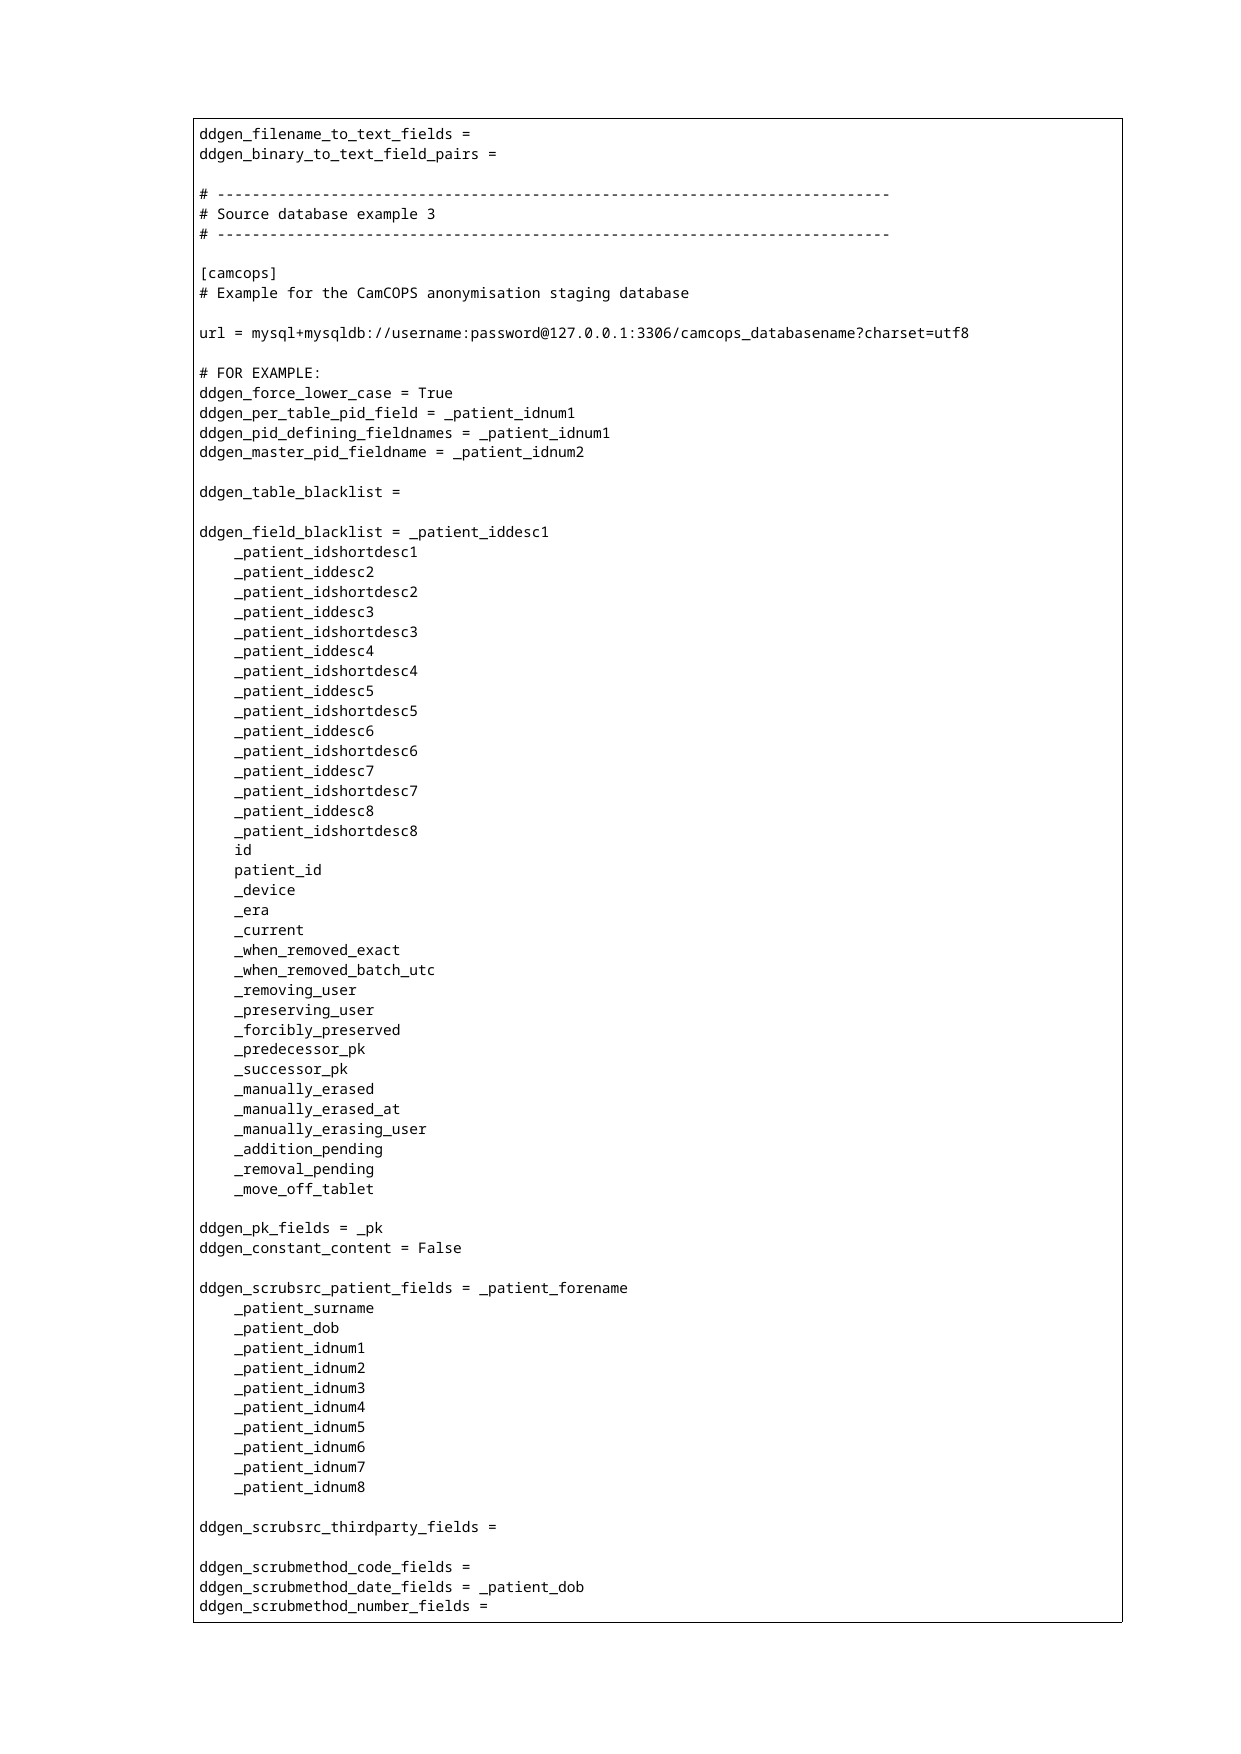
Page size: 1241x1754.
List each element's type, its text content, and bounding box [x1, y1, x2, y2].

table_header ddgen_filename_to_text_fields = ddgen_binary_to_text_field_pairs = # ----------------------------------------------------------------------------- # Source database example 3 # ----------------------------------------------------------------------------- [camcops] # Example for the CamCOPS anonymisation staging database url = mysql+mysqldb://username:password@127.0.0.1:3306/camcops_databasename?charset=utf8 # FOR EXAMPLE: ddgen_force_lower_case = True ddgen_per_table_pid_field = _patient_idnum1 ddgen_pid_defining_fieldnames = _patient_idnum1 ddgen_master_pid_fieldname = _patient_idnum2 ddgen_table_blacklist = ddgen_field_blacklist = _patient_iddesc1 _patient_idshortdesc1 _patient_iddesc2 _patient_idshortdesc2 _patient_iddesc3 _patient_idshortdesc3 _patient_iddesc4 _patient_idshortdesc4 _patient_iddesc5 _patient_idshortdesc5 _patient_iddesc6 _patient_idshortdesc6 _patient_iddesc7 _patient_idshortdesc7 _patient_iddesc8 _patient_idshortdesc8 id patient_id _device _era _current _when_removed_exact _when_removed_batch_utc _removing_user _preserving_user _forcibly_preserved _predecessor_pk _successor_pk _manually_erased _manually_erased_at _manually_erasing_user _addition_pending _removal_pending _move_off_tablet ddgen_pk_fields = _pk ddgen_constant_content = False ddgen_scrubsrc_patient_fields = _patient_forename _patient_surname _patient_dob _patient_idnum1 _patient_idnum2 _patient_idnum3 _patient_idnum4 _patient_idnum5 _patient_idnum6 _patient_idnum7 _patient_idnum8 ddgen_scrubsrc_thirdparty_fields = ddgen_scrubmethod_code_fields = ddgen_scrubmethod_date_fields = _patient_dob ddgen_scrubmethod_number_fields = [194, 119, 1122, 1622]
